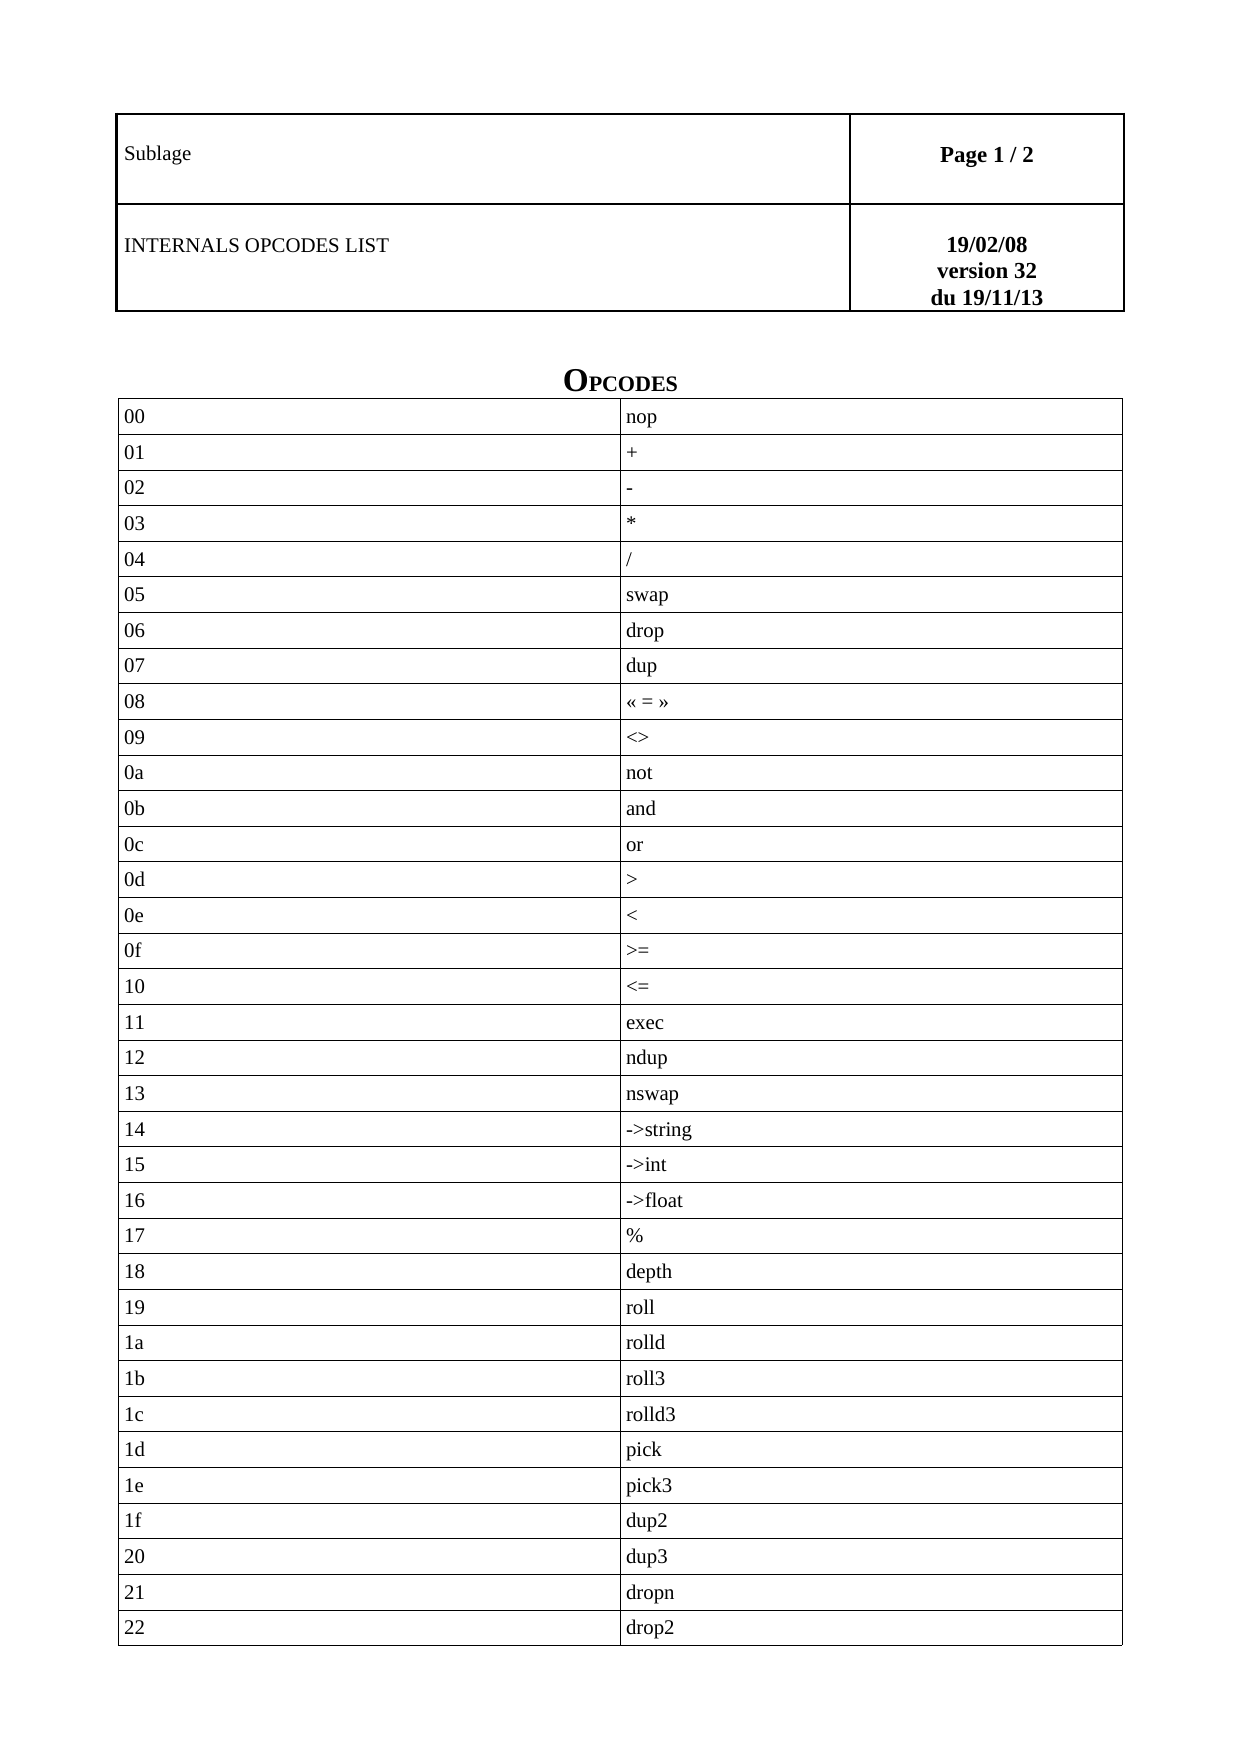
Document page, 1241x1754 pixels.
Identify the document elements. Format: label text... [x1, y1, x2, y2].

table_cell 08 [119, 684, 620, 719]
table_cell dup2 [621, 1504, 1122, 1538]
table_cell ->int [621, 1147, 1122, 1182]
table_cell > [621, 862, 1122, 897]
table_cell 17 [119, 1219, 620, 1253]
table_cell 05 [119, 577, 620, 612]
table_cell 21 [119, 1575, 620, 1609]
table_cell depth [621, 1254, 1122, 1289]
table_cell < [621, 898, 1122, 933]
table_cell 1f [119, 1504, 620, 1538]
table_cell 1a [119, 1326, 620, 1360]
table_cell 04 [119, 542, 620, 576]
table_cell * [621, 506, 1122, 541]
table_cell 15 [119, 1147, 620, 1182]
table_cell pick [621, 1432, 1122, 1467]
table_cell 1c [119, 1397, 620, 1431]
table_cell rolld [621, 1326, 1122, 1360]
table_cell 12 [119, 1041, 620, 1075]
table_cell 19 [119, 1290, 620, 1324]
table_cell roll3 [621, 1361, 1122, 1396]
table_cell 03 [119, 506, 620, 541]
table_cell 1d [119, 1432, 620, 1467]
table_cell >= [621, 934, 1122, 968]
table_header 00 [119, 399, 620, 434]
table_cell ndup [621, 1041, 1122, 1075]
table_cell dup3 [621, 1539, 1122, 1574]
table_cell 0b [119, 791, 620, 826]
table_cell 07 [119, 649, 620, 683]
table_cell - [621, 471, 1122, 505]
table_cell exec [621, 1005, 1122, 1039]
table_cell 1e [119, 1468, 620, 1503]
table_cell 22 [119, 1611, 620, 1645]
table_cell 11 [119, 1005, 620, 1039]
subtitle Opcodes [118, 360, 1122, 398]
table_cell or [621, 827, 1122, 861]
table_cell 13 [119, 1076, 620, 1111]
table_cell 14 [119, 1112, 620, 1146]
table_cell 20 [119, 1539, 620, 1574]
table_cell ->float [621, 1183, 1122, 1218]
table_cell / [621, 542, 1122, 576]
table_cell 09 [119, 720, 620, 754]
table_cell « = » [621, 684, 1122, 719]
table_cell 0a [119, 756, 620, 790]
table_cell 1b [119, 1361, 620, 1396]
table_cell % [621, 1219, 1122, 1253]
table_cell <= [621, 969, 1122, 1004]
table_cell drop [621, 613, 1122, 648]
table_cell 02 [119, 471, 620, 505]
table_cell 18 [119, 1254, 620, 1289]
table_cell and [621, 791, 1122, 826]
table_cell dup [621, 649, 1122, 683]
table_cell pick3 [621, 1468, 1122, 1503]
table_cell rolld3 [621, 1397, 1122, 1431]
table_cell + [621, 435, 1122, 469]
table_cell 16 [119, 1183, 620, 1218]
table_cell nswap [621, 1076, 1122, 1111]
table_cell drop2 [621, 1611, 1122, 1645]
table_cell 0c [119, 827, 620, 861]
table_cell 01 [119, 435, 620, 469]
table_cell swap [621, 577, 1122, 612]
table_cell 0d [119, 862, 620, 897]
table_cell roll [621, 1290, 1122, 1324]
table_cell 0f [119, 934, 620, 968]
table_cell dropn [621, 1575, 1122, 1609]
table_header nop [621, 399, 1122, 434]
table_cell 10 [119, 969, 620, 1004]
table_cell not [621, 756, 1122, 790]
table_cell 06 [119, 613, 620, 648]
table_cell <> [621, 720, 1122, 754]
table_cell ->string [621, 1112, 1122, 1146]
table_cell 0e [119, 898, 620, 933]
